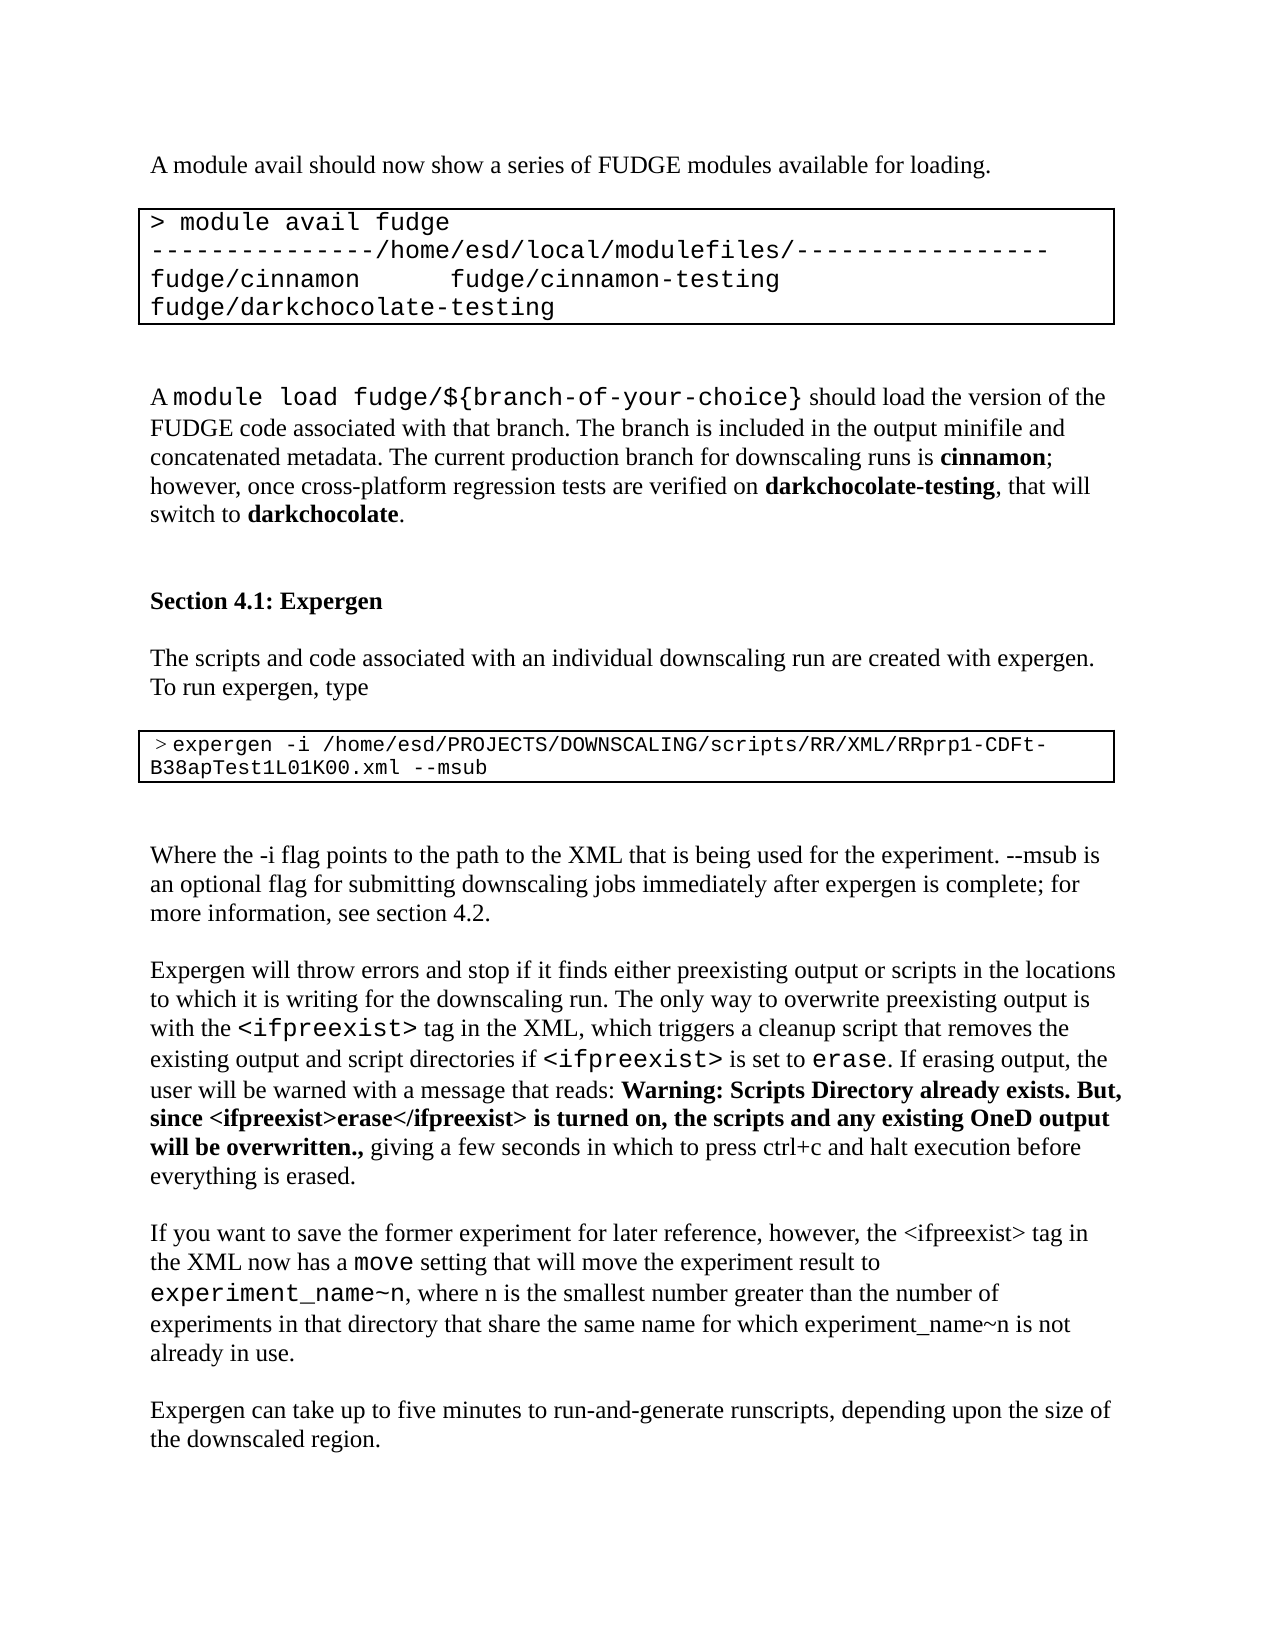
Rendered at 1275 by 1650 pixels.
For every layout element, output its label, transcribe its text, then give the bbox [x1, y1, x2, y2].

text Expergen will throw errors and stop if it finds either preexisting output or scripts in the locations to which it is writing for the downscaling run. The only way to overwrite preexisting output is with the <ifpreexist> tag in the XML, which triggers a cleanup script that removes the existing output and script directories if <ifpreexist> is set to erase. If erasing output, the user will be warned with a message that reads: Warning: Scripts Directory already exists. But, since <ifpreexist>erase</ifpreexist> is turned on, the scripts and any existing OneD output will be overwritten., giving a few seconds in which to press ctrl+c and halt execution before everything is erased. [150, 956, 1125, 1190]
table_header > module avail fudge ---------------/home/esd/local/modulefiles/----------------- fudge/cinnamon fudge/cinnamon-testing fudge/darkchocolate-testing [140, 210, 1113, 323]
text The scripts and code associated with an individual downscaling run are created with expergen. To run expergen, type [150, 643, 1125, 701]
text Expergen can take up to five minutes to run-and-generate runscripts, depending upon the size of the downscaled region. [150, 1395, 1125, 1453]
text Section 4.1: Expergen [150, 586, 1125, 614]
text A module avail should now show a series of FUDGE modules available for loading. [150, 150, 1125, 179]
text If you want to save the former experiment for later reference, however, the <ifpreexist> tag in the XML now has a move setting that will move the experiment result to experiment_name~n, where n is the smallest number greater than the number of experiments in that directory that share the same name for which experiment_name~n is not already in use. [150, 1218, 1125, 1366]
table_header > expergen -i /home/esd/PROJECTS/DOWNSCALING/scripts/RR/XML/RRprp1-CDFt-B38apTest1L01K00.xml --msub [140, 732, 1113, 781]
text Where the -i flag points to the path to the XML that is being used for the experiment. --msub is an optional flag for submitting downscaling jobs immediately after expergen is complete; for more information, see section 4.2. [150, 841, 1125, 927]
text A module load fudge/${branch-of-your-choice} should load the version of the FUDGE code associated with that branch. The branch is included in the output minifile and concatenated metadata. The current production branch for downscaling runs is cinnamon; however, once cross-platform regression tests are verified on darkchocolate-testing, that will switch to darkchocolate. [150, 382, 1125, 528]
